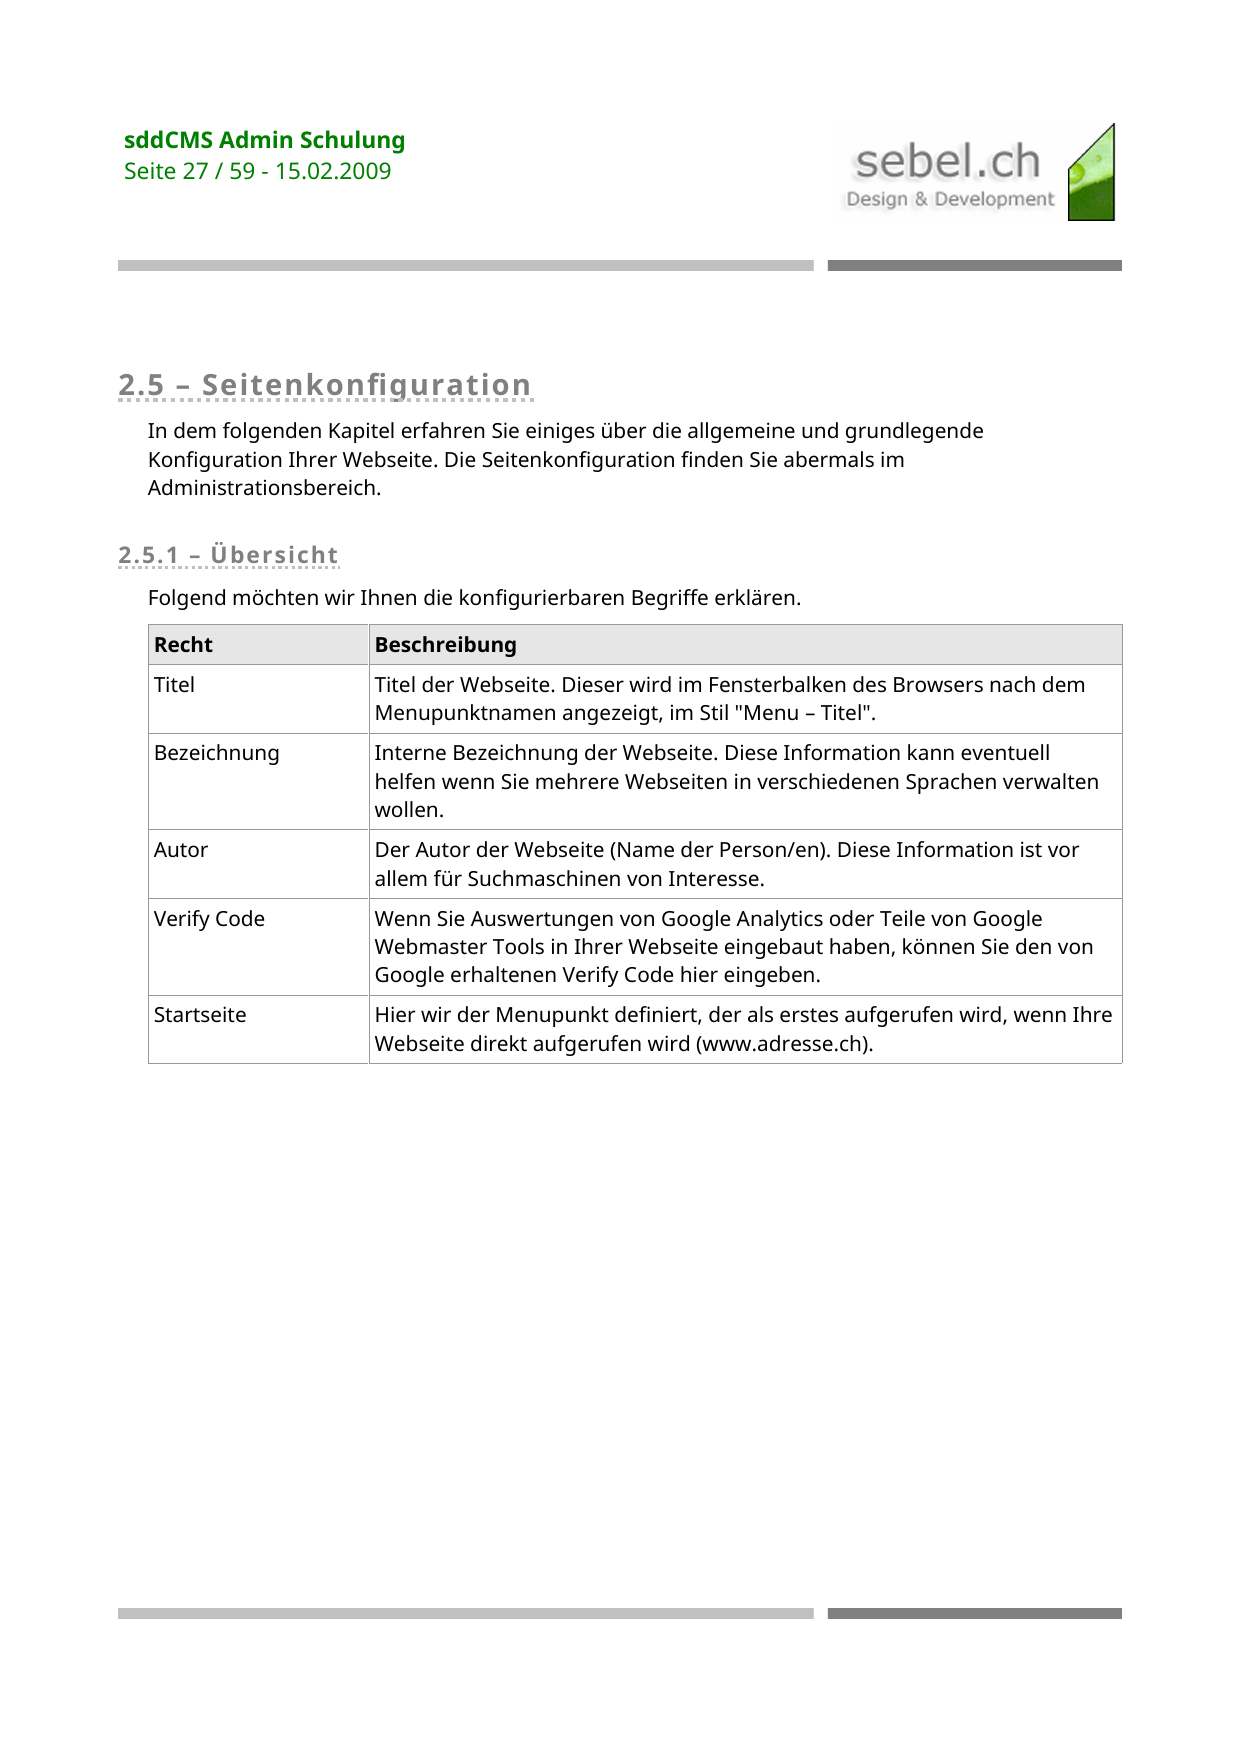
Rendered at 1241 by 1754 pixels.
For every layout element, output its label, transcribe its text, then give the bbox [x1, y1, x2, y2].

table_cell Startseite [149, 996, 368, 1063]
picture [118, 260, 1122, 271]
table_cell Bezeichnung [149, 734, 368, 829]
text Folgend möchten wir Ihnen die konfigurierbaren Begriffe erklären. [148, 583, 1122, 612]
picture [118, 1608, 1122, 1619]
table_cell Verify Code [149, 899, 368, 995]
table_cell Interne Bezeichnung der Webseite. Diese Information kann eventuell helfen wenn Sie mehrere Webseiten in verschiedenen Sprachen verwalten wollen. [370, 734, 1122, 829]
text In dem folgenden Kapitel erfahren Sie einiges über die allgemeine und grundlegende Konfiguration Ihrer Webseite. Die Seitenkonfiguration finden Sie abermals im Administrationsbereich. [148, 417, 1122, 502]
subtitle 2.5.1 – Übersicht [118, 539, 1122, 571]
table_header Beschreibung [370, 625, 1122, 664]
table_cell Titel der Webseite. Dieser wird im Fensterbalken des Browsers nach dem Menupunktnamen angezeigt, im Stil "Menu – Titel". [370, 665, 1122, 733]
table_cell Titel [149, 665, 368, 733]
table_cell Wenn Sie Auswertungen von Google Analytics oder Teile von Google Webmaster Tools in Ihrer Webseite eingebaut haben, können Sie den von Google erhaltenen Verify Code hier eingeben. [370, 899, 1122, 995]
table_cell Autor [149, 830, 368, 898]
table_header Recht [149, 625, 368, 664]
subtitle 2.5 – Seitenkonfiguration [118, 364, 1122, 404]
table_cell Der Autor der Webseite (Name der Person/en). Diese Information ist vor allem für Suchmaschinen von Interesse. [370, 830, 1122, 898]
table_cell Hier wir der Menupunkt definiert, der als erstes aufgerufen wird, wenn Ihre Webseite direkt aufgerufen wird (www.adresse.ch). [370, 996, 1122, 1063]
